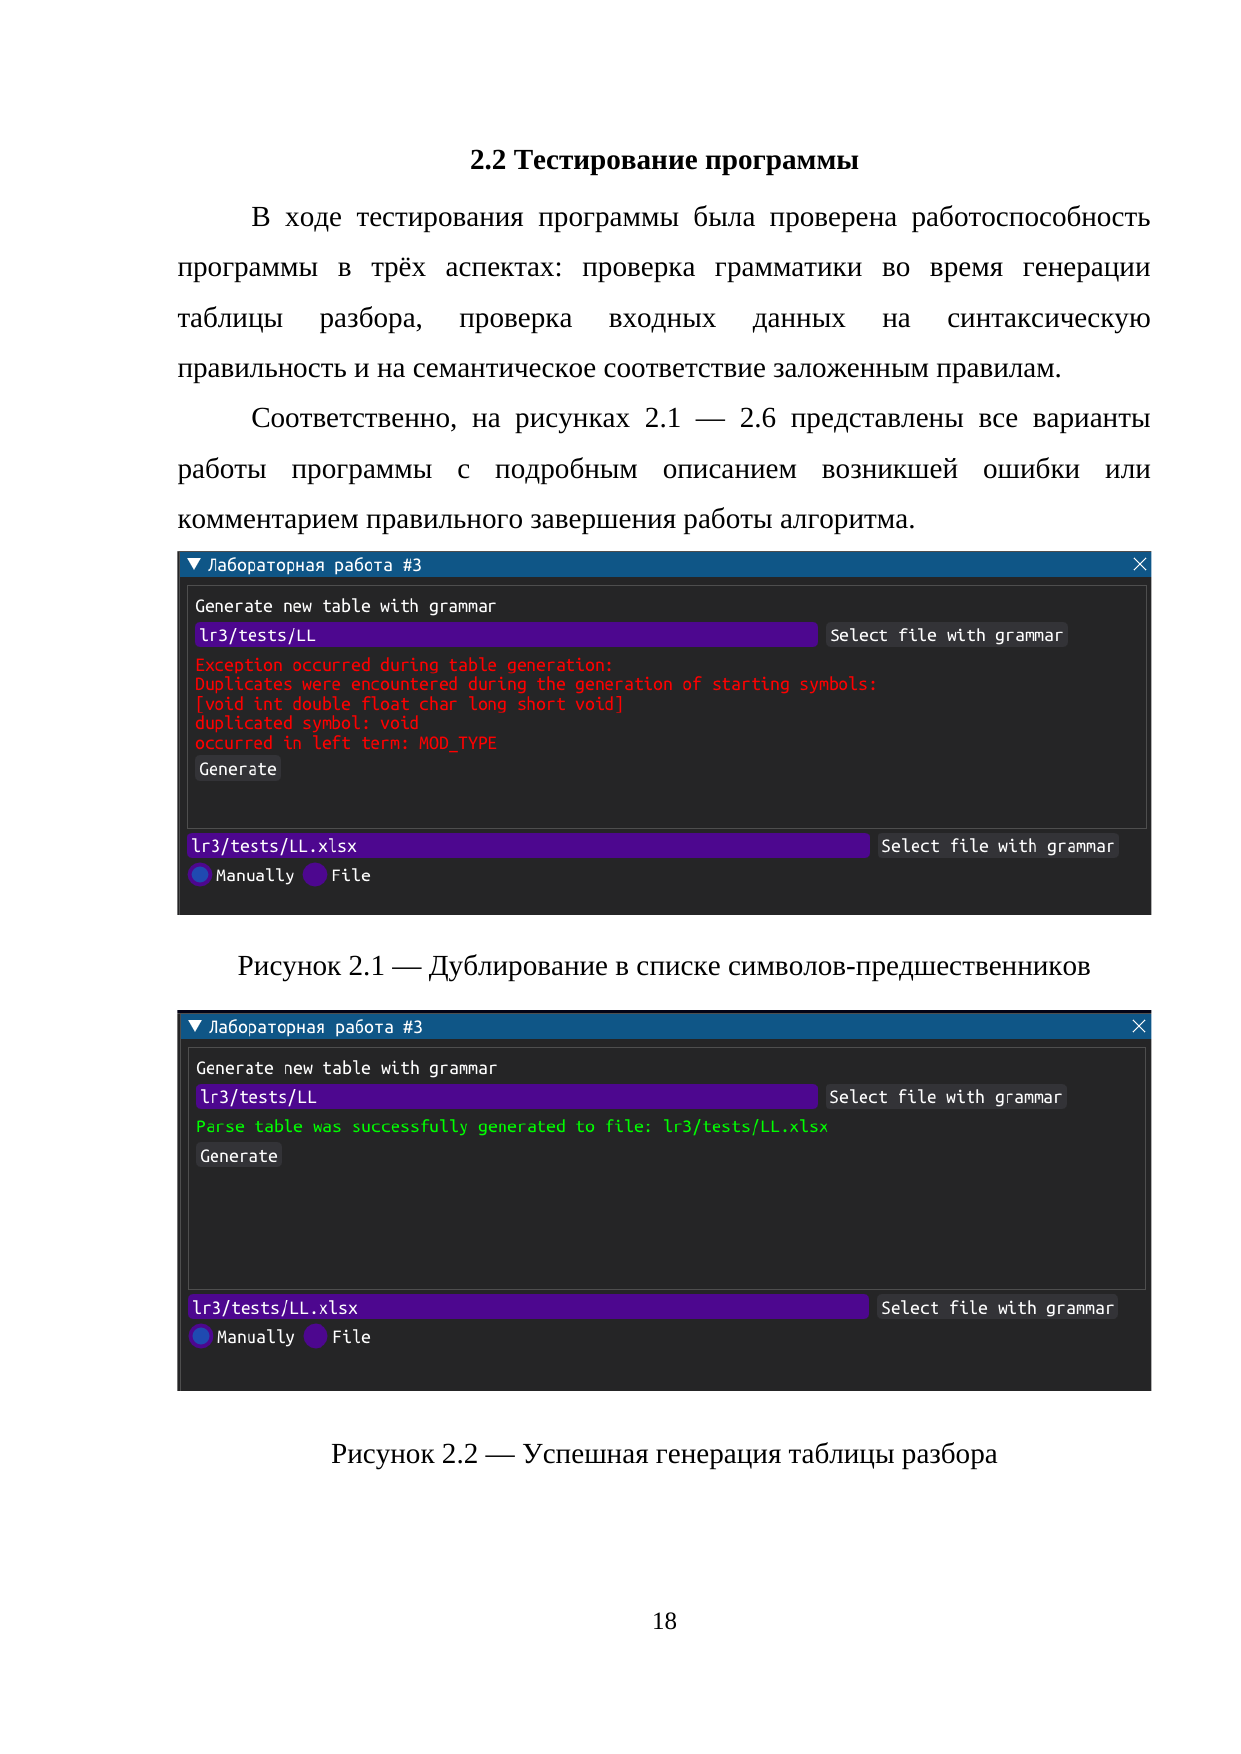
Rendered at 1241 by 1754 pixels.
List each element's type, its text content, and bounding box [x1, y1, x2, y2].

text В ходе тестирования программы была проверена работоспособность программы в трёх аспектах: проверка грамматики во время генерации таблицы разбора, проверка входных данных на синтаксическую правильность и на семантическое соответствие заложенным правилам. [177, 199, 1152, 384]
picture [177, 551, 1152, 915]
title Рисунок 2.2 — Успешная генерация таблицы разбора [177, 1391, 1152, 1469]
picture [177, 1010, 1152, 1391]
title Рисунок 2.1 — Дублирование в списке символов-предшественников [177, 915, 1152, 982]
text Соответственно, на рисунках 2.1 — 2.6 представлены все варианты работы программы с подробным описанием возникшей ошибки или комментарием правильного завершения работы алгоритма. [177, 400, 1152, 534]
subtitle 2.2 Тестирование программы [177, 142, 1152, 175]
